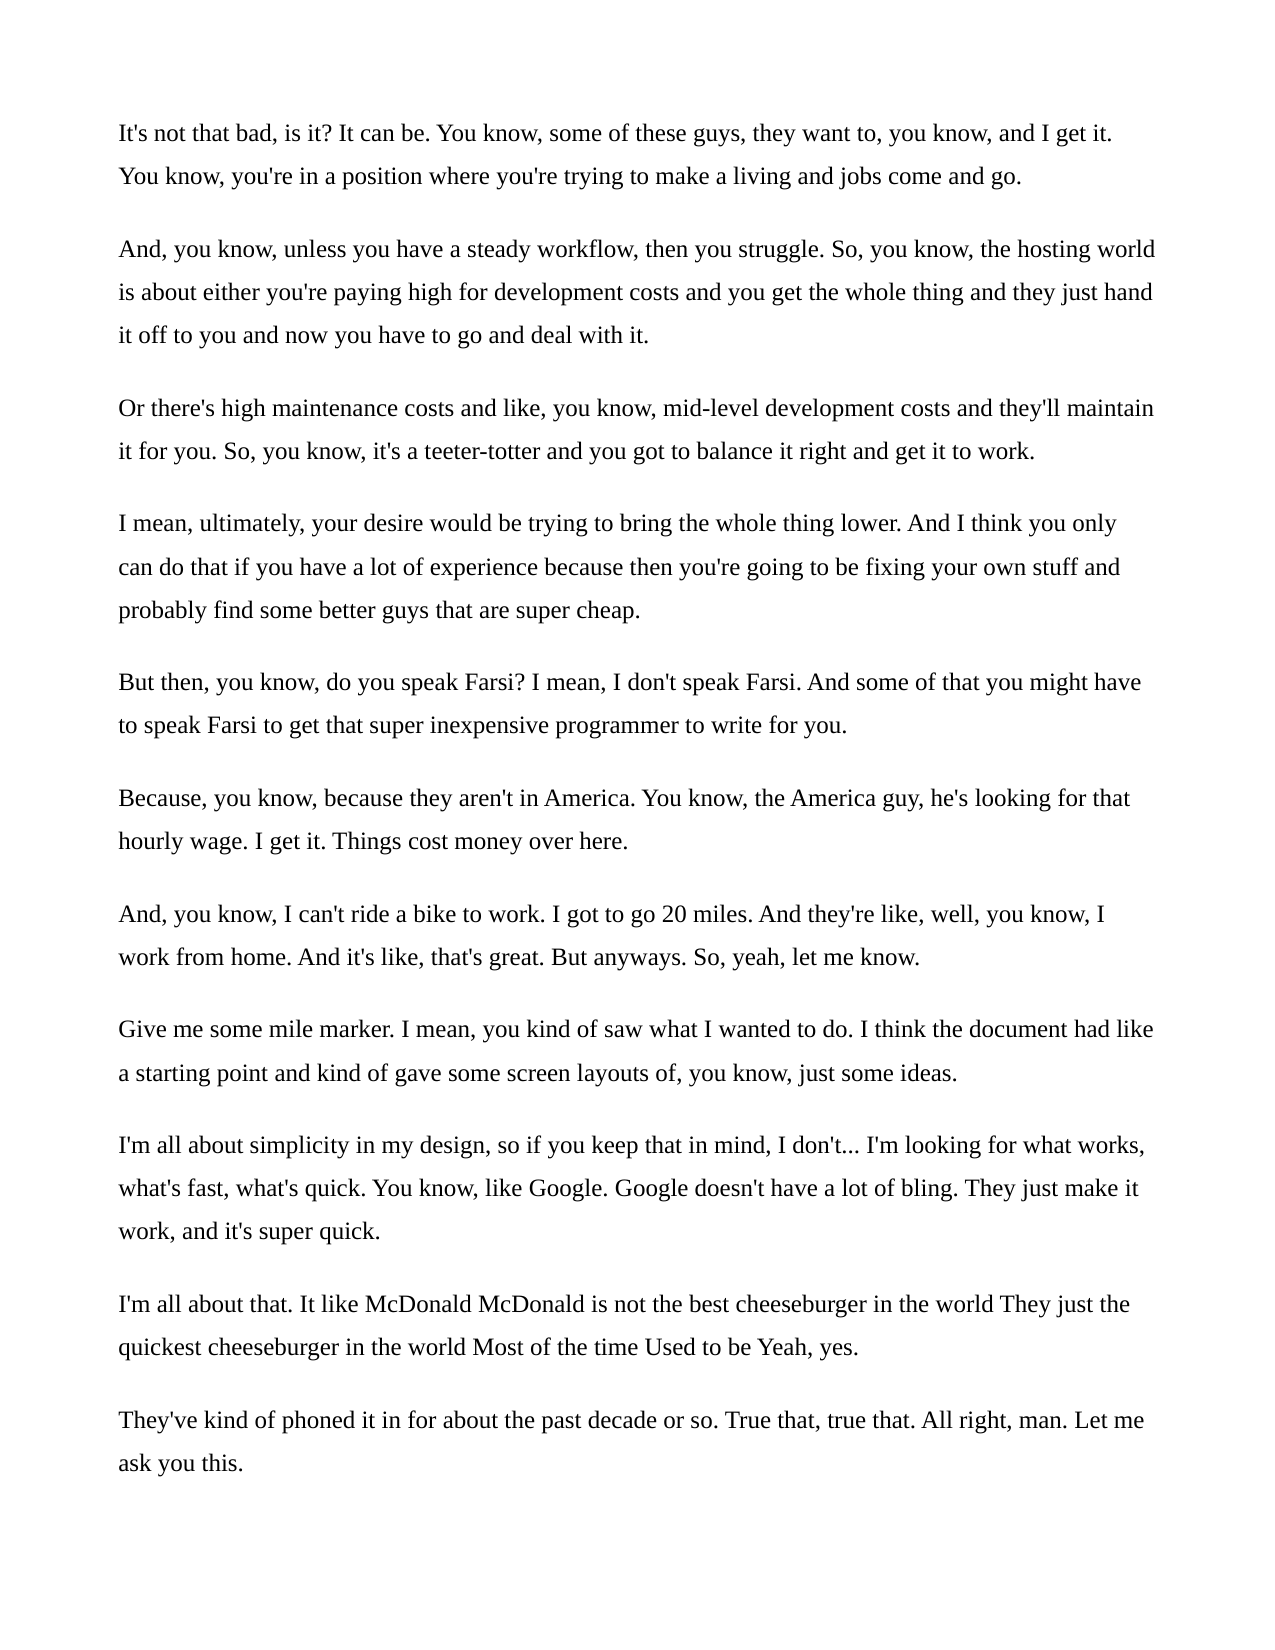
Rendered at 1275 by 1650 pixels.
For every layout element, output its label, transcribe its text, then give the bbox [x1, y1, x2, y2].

text I mean, ultimately, your desire would be trying to bring the whole thing lower. And I think you only can do that if you have a lot of experience because then you're going to be fixing your own stuff and probably find some better guys that are super cheap. [118, 508, 1157, 623]
text Give me some mile marker. I mean, you kind of saw what I wanted to do. I think the document had like a starting point and kind of gave some screen layouts of, you know, just some ideas. [118, 1014, 1157, 1086]
text Or there's high maintenance costs and like, you know, mid-level development costs and they'll maintain it for you. So, you know, it's a teeter-totter and you got to balance it right and get it to work. [118, 393, 1157, 464]
text I'm all about simplicity in my design, so if you keep that in mind, I don't... I'm looking for what works, what's fast, what's quick. You know, like Google. Google doesn't have a lot of bling. They just make it work, and it's super quick. [118, 1130, 1157, 1245]
text They've kind of phoned it in for about the past decade or so. True that, true that. All right, man. Let me ask you this. [118, 1405, 1157, 1477]
text It's not that bad, is it? It can be. You know, some of these guys, they want to, you know, and I get it. You know, you're in a position where you're trying to make a living and jobs come and go. [118, 118, 1157, 190]
text But then, you know, do you speak Farsi? I mean, I don't speak Farsi. And some of that you might have to speak Farsi to get that super inexpensive programmer to write for you. [118, 667, 1157, 739]
text And, you know, I can't ride a bike to work. I got to go 20 miles. And they're like, well, you know, I work from home. And it's like, that's great. But anyways. So, yeah, let me know. [118, 899, 1157, 971]
text And, you know, unless you have a steady workflow, then you struggle. So, you know, the hosting world is about either you're paying high for development costs and you get the whole thing and they just hand it off to you and now you have to go and deal with it. [118, 234, 1157, 349]
text I'm all about that. It like McDonald McDonald is not the best cheeseburger in the world They just the quickest cheeseburger in the world Most of the time Used to be Yeah, yes. [118, 1289, 1157, 1361]
text Because, you know, because they aren't in America. You know, the America guy, he's looking for that hourly wage. I get it. Things cost money over here. [118, 783, 1157, 855]
